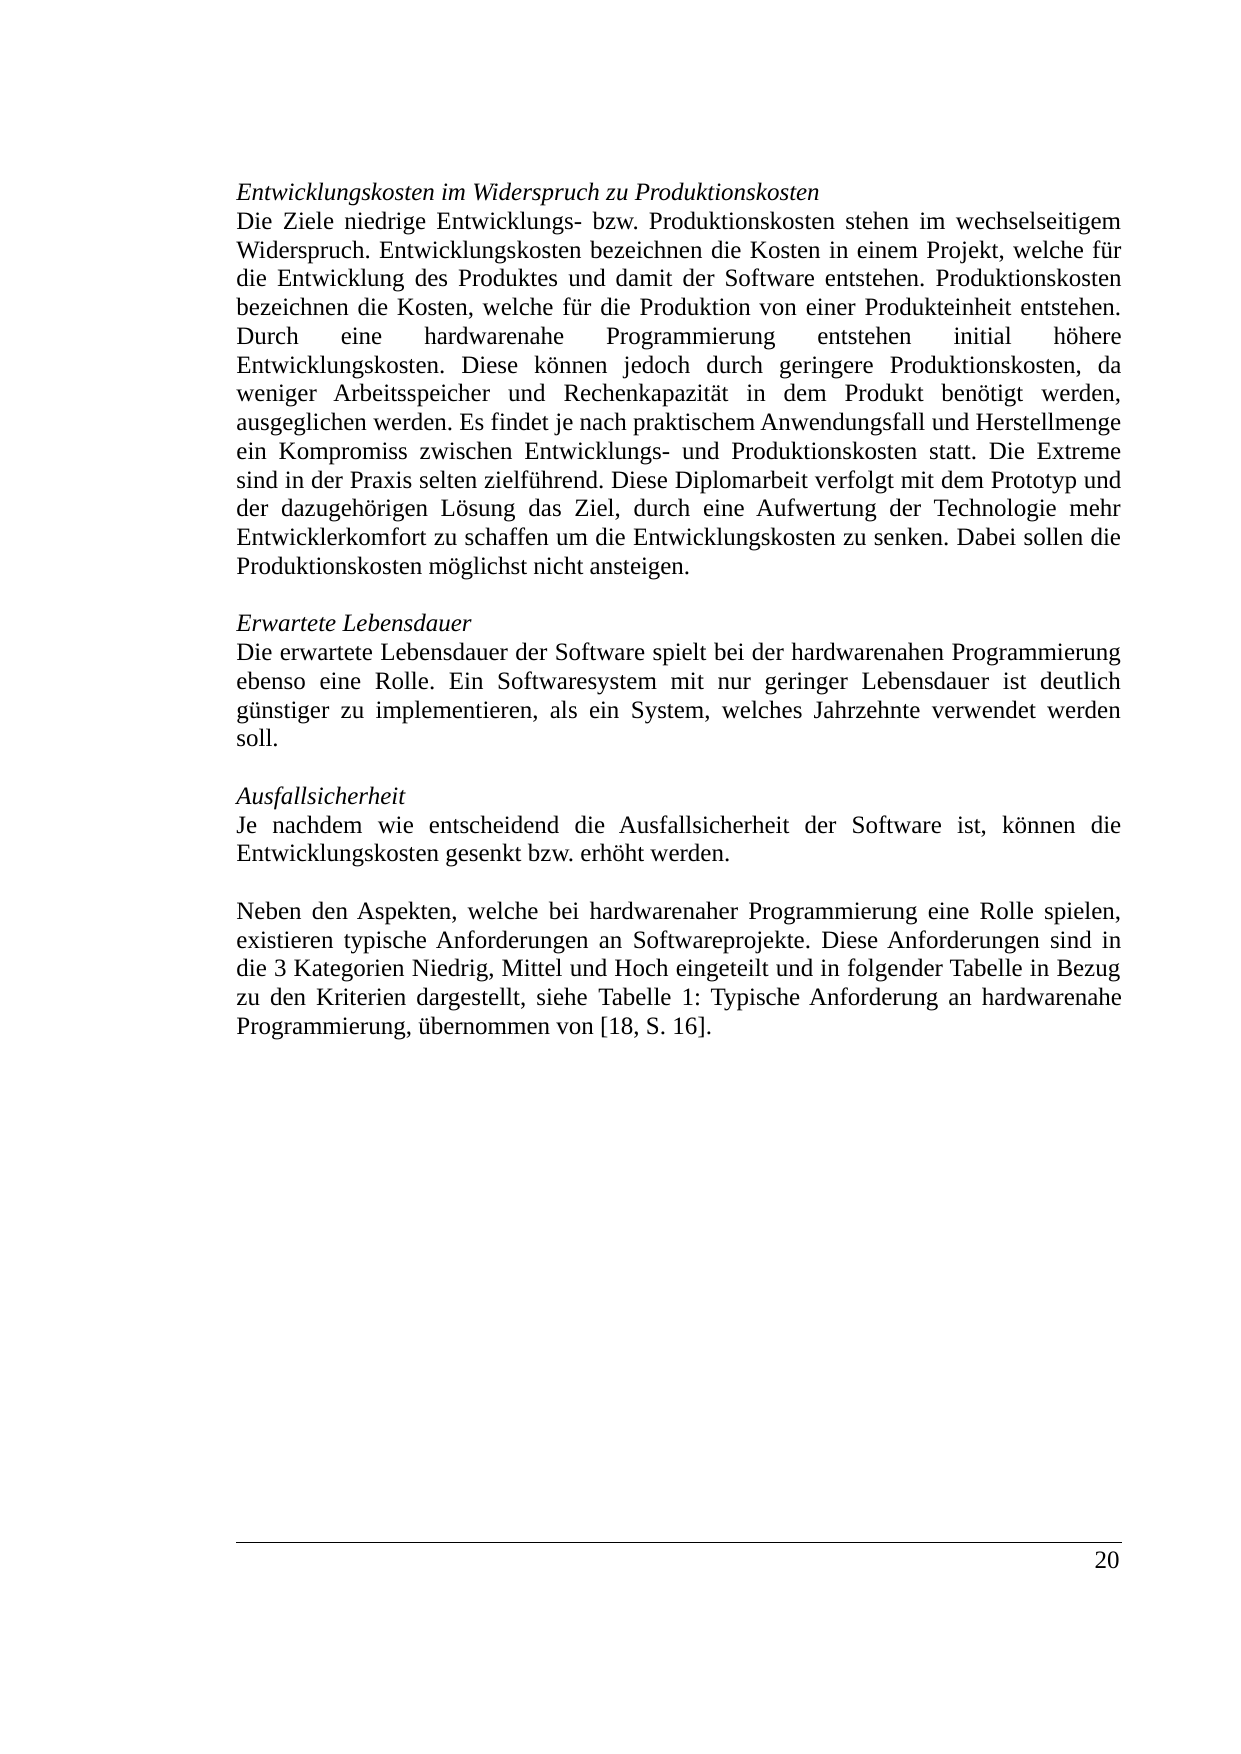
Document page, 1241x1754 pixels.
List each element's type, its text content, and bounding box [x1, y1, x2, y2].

text Die Ziele niedrige Entwicklungs- bzw. Produktionskosten stehen im wechselseitigem Widerspruch. Entwicklungskosten bezeichnen die Kosten in einem Projekt, welche für die Entwicklung des Produktes und damit der Software entstehen. Produktionskosten bezeichnen die Kosten, welche für die Produktion von einer Produkteinheit entstehen. Durch eine hardwarenahe Programmierung entstehen initial höhere Entwicklungskosten. Diese können jedoch durch geringere Produktionskosten, da weniger Arbeitsspeicher und Rechenkapazität in dem Produkt benötigt werden, ausgeglichen werden. Es findet je nach praktischem Anwendungsfall und Herstellmenge ein Kompromiss zwischen Entwicklungs- und Produktionskosten statt. Die Extreme sind in der Praxis selten zielführend. Diese Diplomarbeit verfolgt mit dem Prototyp und der dazugehörigen Lösung das Ziel, durch eine Aufwertung der Technologie mehr Entwicklerkomfort zu schaffen um die Entwicklungskosten zu senken. Dabei sollen die Produktionskosten möglichst nicht ansteigen. [236, 206, 1122, 580]
text Erwartete Lebensdauer [236, 608, 1122, 637]
text Entwicklungskosten im Widerspruch zu Produktionskosten [236, 177, 1122, 206]
text Die erwartete Lebensdauer der Software spielt bei der hardwarenahen Programmierung ebenso eine Rolle. Ein Softwaresystem mit nur geringer Lebensdauer ist deutlich günstiger zu implementieren, als ein System, welches Jahrzehnte verwendet werden soll. [236, 637, 1122, 752]
text Ausfallsicherheit [236, 781, 1122, 810]
text Je nachdem wie entscheidend die Ausfallsicherheit der Software ist, können die Entwicklungskosten gesenkt bzw. erhöht werden. [236, 810, 1122, 867]
text Neben den Aspekten, welche bei hardwarenaher Programmierung eine Rolle spielen, existieren typische Anforderungen an Softwareprojekte. Diese Anforderungen sind in die 3 Kategorien Niedrig, Mittel und Hoch eingeteilt und in folgender Tabelle in Bezug zu den Kriterien dargestellt, siehe Tabelle 1: Typische Anforderung an hardwarenahe Programmierung, übernommen von [18, S. 16]. [236, 896, 1122, 1040]
